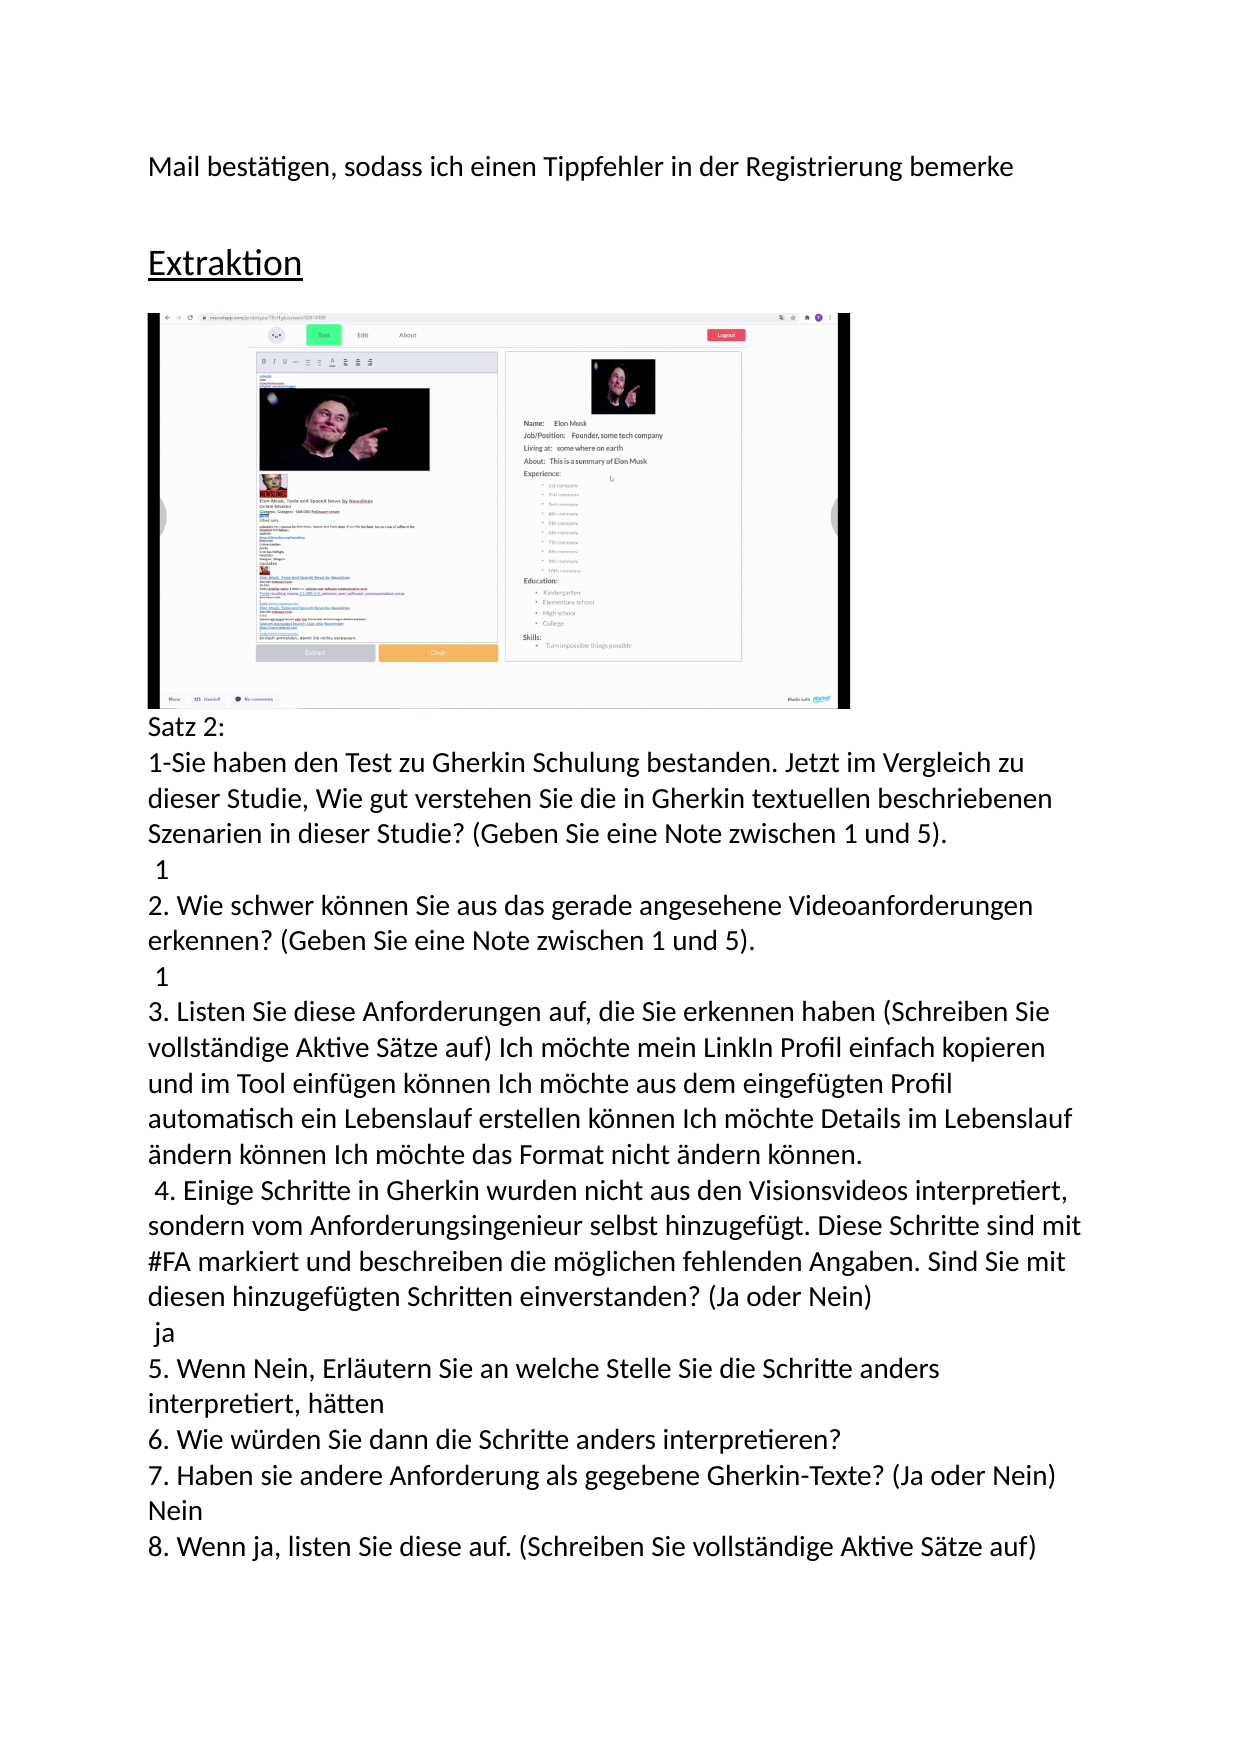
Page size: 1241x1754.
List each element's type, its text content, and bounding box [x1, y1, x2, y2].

text 1-Sie haben den Test zu Gherkin Schulung bestanden. Jetzt im Vergleich zu dieser Studie, Wie gut verstehen Sie die in Gherkin textuellen beschriebenen Szenarien in dieser Studie? (Geben Sie eine Note zwischen 1 und 5). [148, 744, 1093, 851]
text 4. Einige Schritte in Gherkin wurden nicht aus den Visionsvideos interpretiert, sondern vom Anforderungsingenieur selbst hinzugefügt. Diese Schritte sind mit #FA markiert und beschreiben die möglichen fehlenden Angaben. Sind Sie mit diesen hinzugefügten Schritten einverstanden? (Ja oder Nein) [148, 1172, 1093, 1314]
text ja [148, 1314, 1093, 1350]
text 5. Wenn Nein, Erläutern Sie an welche Stelle Sie die Schritte anders interpretiert, hätten [148, 1350, 1093, 1421]
text 8. Wenn ja, listen Sie diese auf. (Schreiben Sie vollständige Aktive Sätze auf) [148, 1528, 1093, 1563]
text 2. Wie schwer können Sie aus das gerade angesehene Videoanforderungen erkennen? (Geben Sie eine Note zwischen 1 und 5). [148, 887, 1093, 958]
text 3. Listen Sie diese Anforderungen auf, die Sie erkennen haben (Schreiben Sie vollständige Aktive Sätze auf) Ich möchte mein LinkIn Profil einfach kopieren und im Tool einfügen können Ich möchte aus dem eingefügten Profil automatisch ein Lebenslauf erstellen können Ich möchte Details im Lebenslauf ändern können Ich möchte das Format nicht ändern können. [148, 993, 1093, 1172]
text Satz 2: [148, 708, 1093, 744]
text 7. Haben sie andere Anforderung als gegebene Gherkin-Texte? (Ja oder Nein) Nein [148, 1457, 1093, 1528]
text Mail bestätigen, sodass ich einen Tippfehler in der Registrierung bemerke [148, 148, 1093, 183]
text 1 [148, 958, 1093, 993]
subtitle Extraktion [148, 239, 1093, 285]
text 6. Wie würden Sie dann die Schritte anders interpretieren? [148, 1421, 1093, 1457]
text 1 [148, 851, 1093, 887]
